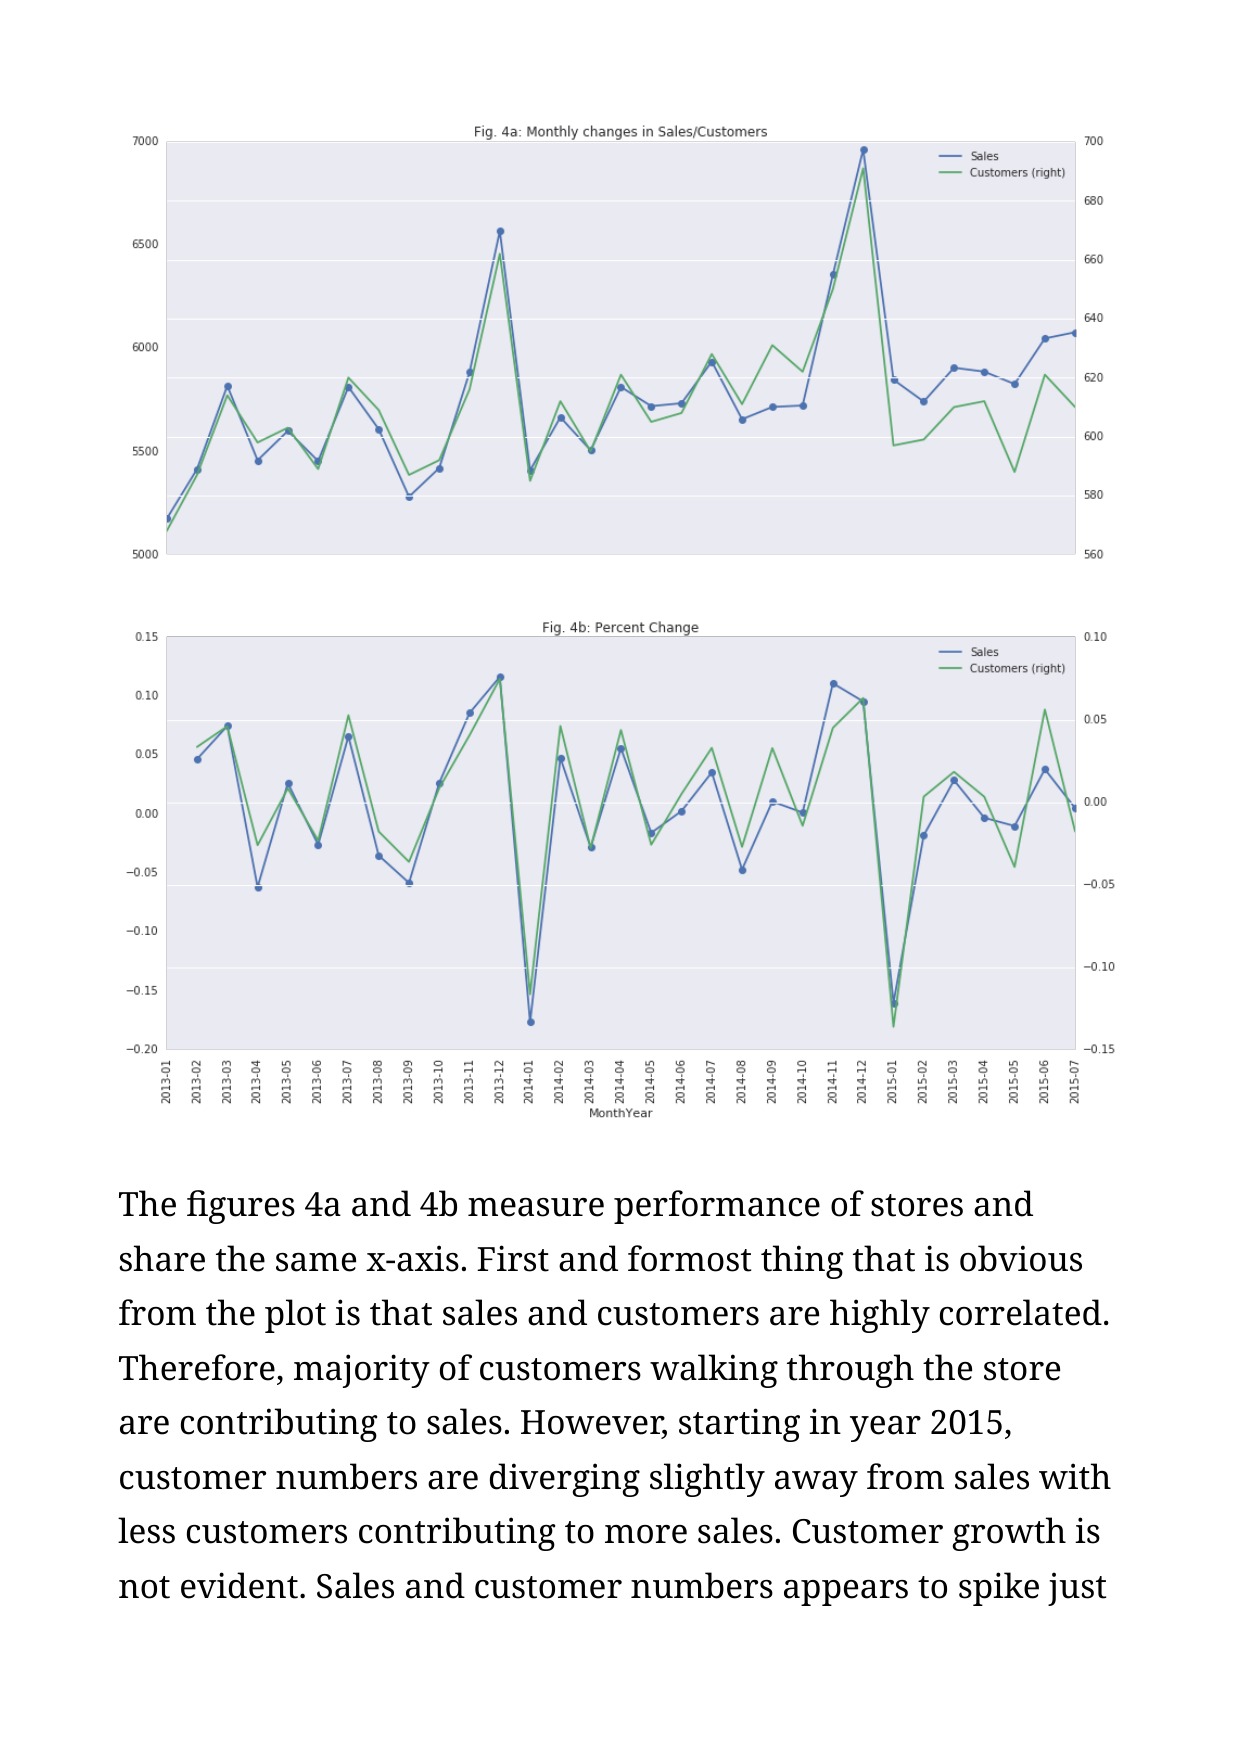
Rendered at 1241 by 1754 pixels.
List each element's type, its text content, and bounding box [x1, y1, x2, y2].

text The figures 4a and 4b measure performance of stores and share the same x-axis. First and formost thing that is obvious from the plot is that sales and customers are highly correlated. Therefore, majority of customers walking through the store are contributing to sales. However, starting in year 2015, customer numbers are diverging slightly away from sales with less customers contributing to more sales. Customer growth is not evident. Sales and customer numbers appears to spike just [118, 1181, 1122, 1608]
